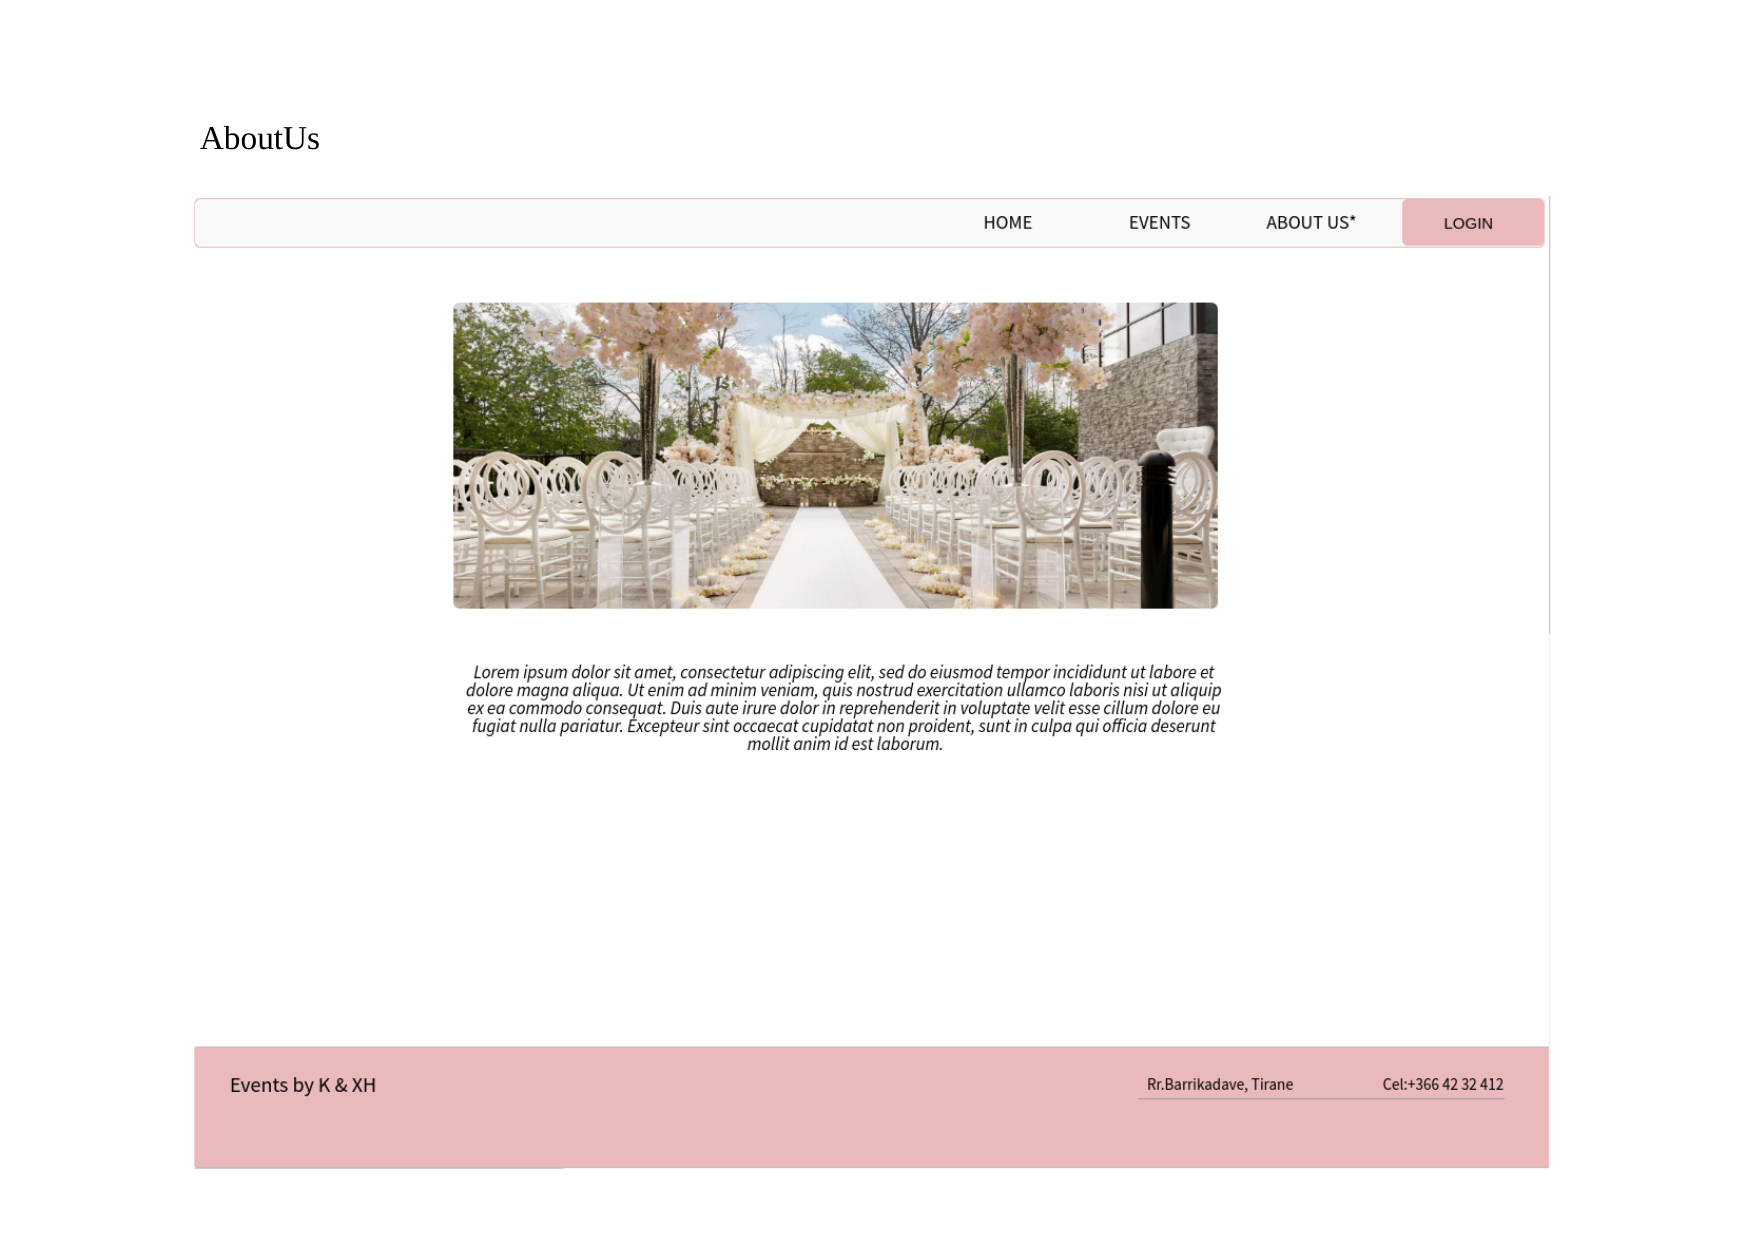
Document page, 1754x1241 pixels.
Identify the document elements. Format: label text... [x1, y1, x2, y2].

text AboutUs [118, 118, 1636, 156]
picture [194, 196, 1551, 1169]
